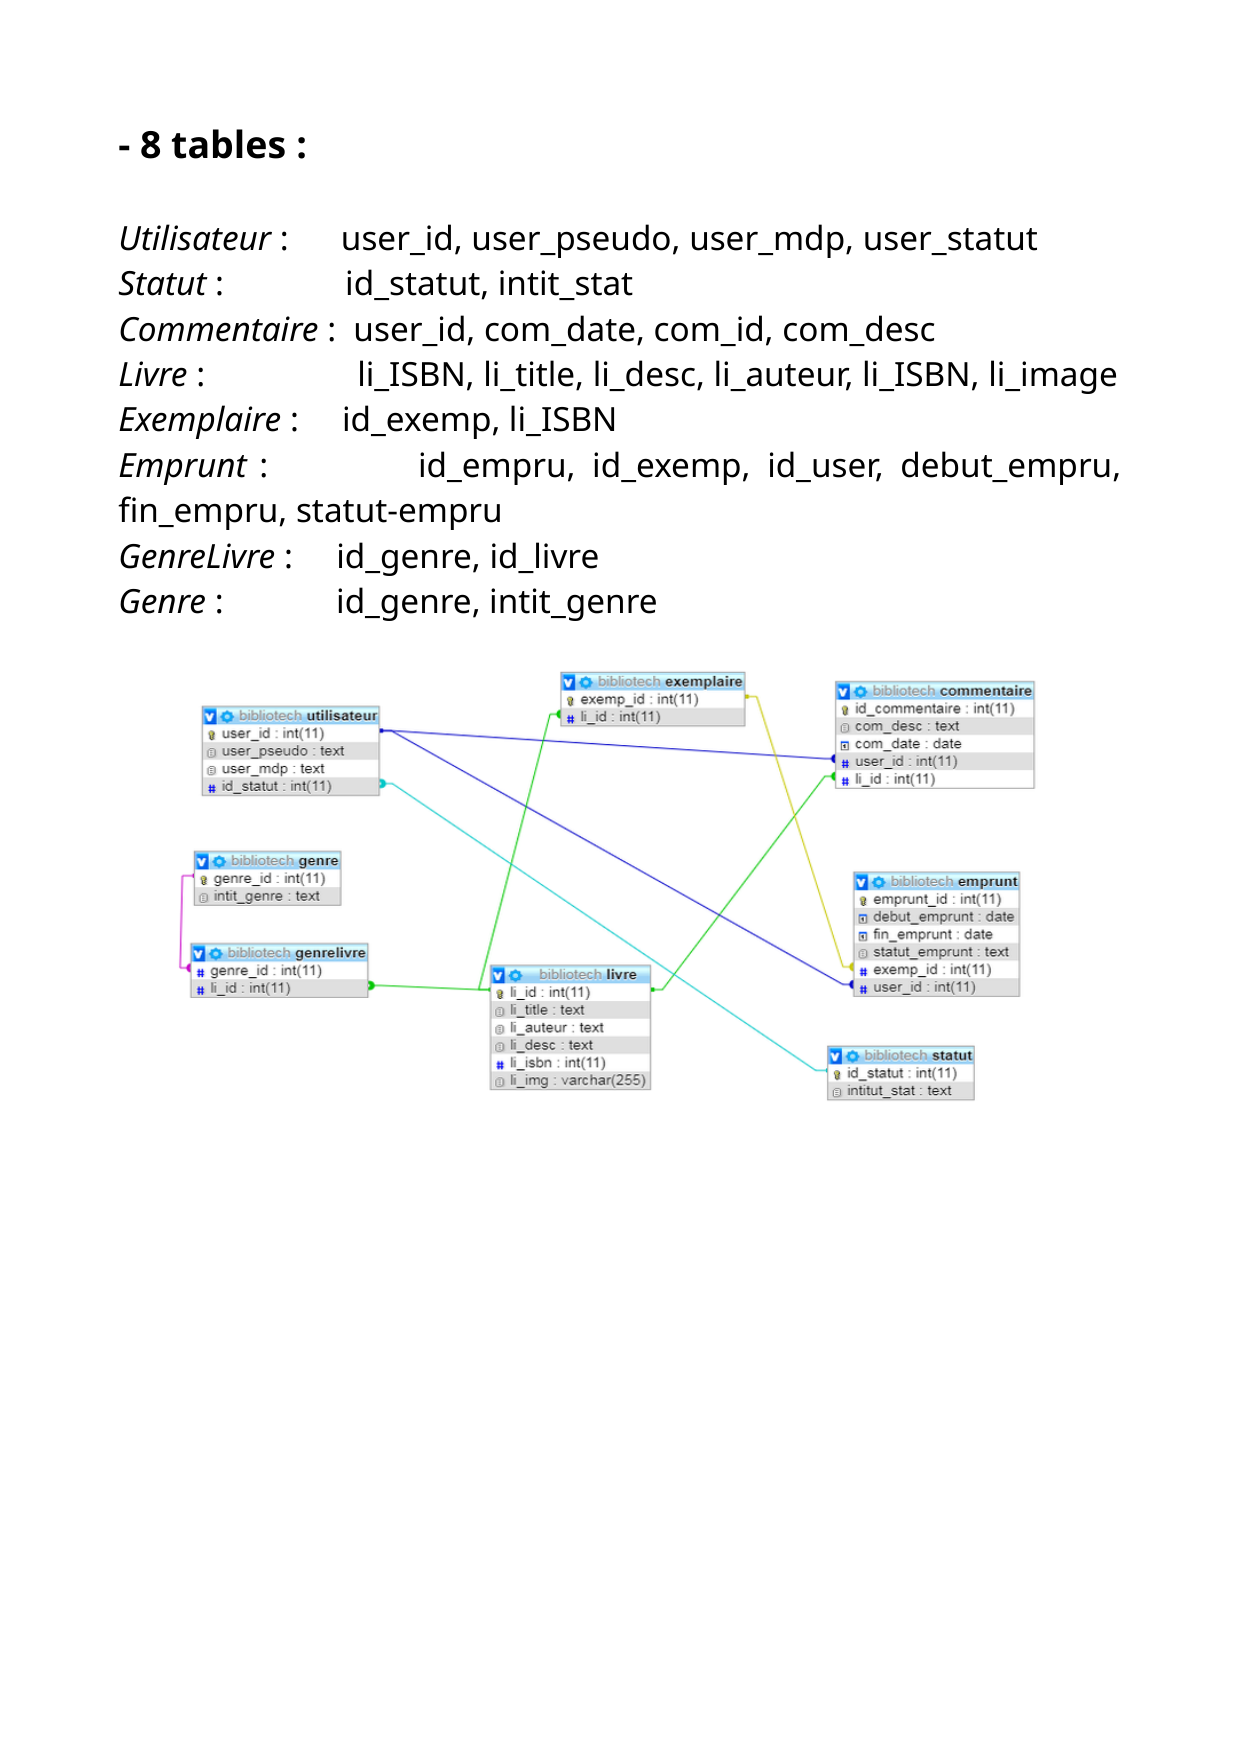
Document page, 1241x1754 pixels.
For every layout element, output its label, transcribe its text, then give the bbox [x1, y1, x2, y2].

text Commentaire : user_id, com_date, com_id, com_desc [118, 305, 1122, 351]
text Utilisateur : user_id, user_pseudo, user_mdp, user_statut [118, 214, 1122, 260]
text GenreLivre : id_genre, id_livre [118, 532, 1122, 578]
picture [162, 652, 1078, 1115]
text Emprunt : id_empru, id_exemp, id_user, debut_empru, fin_empru, statut-empru [118, 442, 1122, 532]
text Genre : id_genre, intit_genre [118, 578, 1122, 623]
text Livre : li_ISBN, li_title, li_desc, li_auteur, li_ISBN, li_image [118, 351, 1122, 396]
text Exemplaire : id_exemp, li_ISBN [118, 396, 1122, 442]
text - 8 tables : [118, 118, 1122, 169]
text Statut : id_statut, intit_stat [118, 260, 1122, 305]
